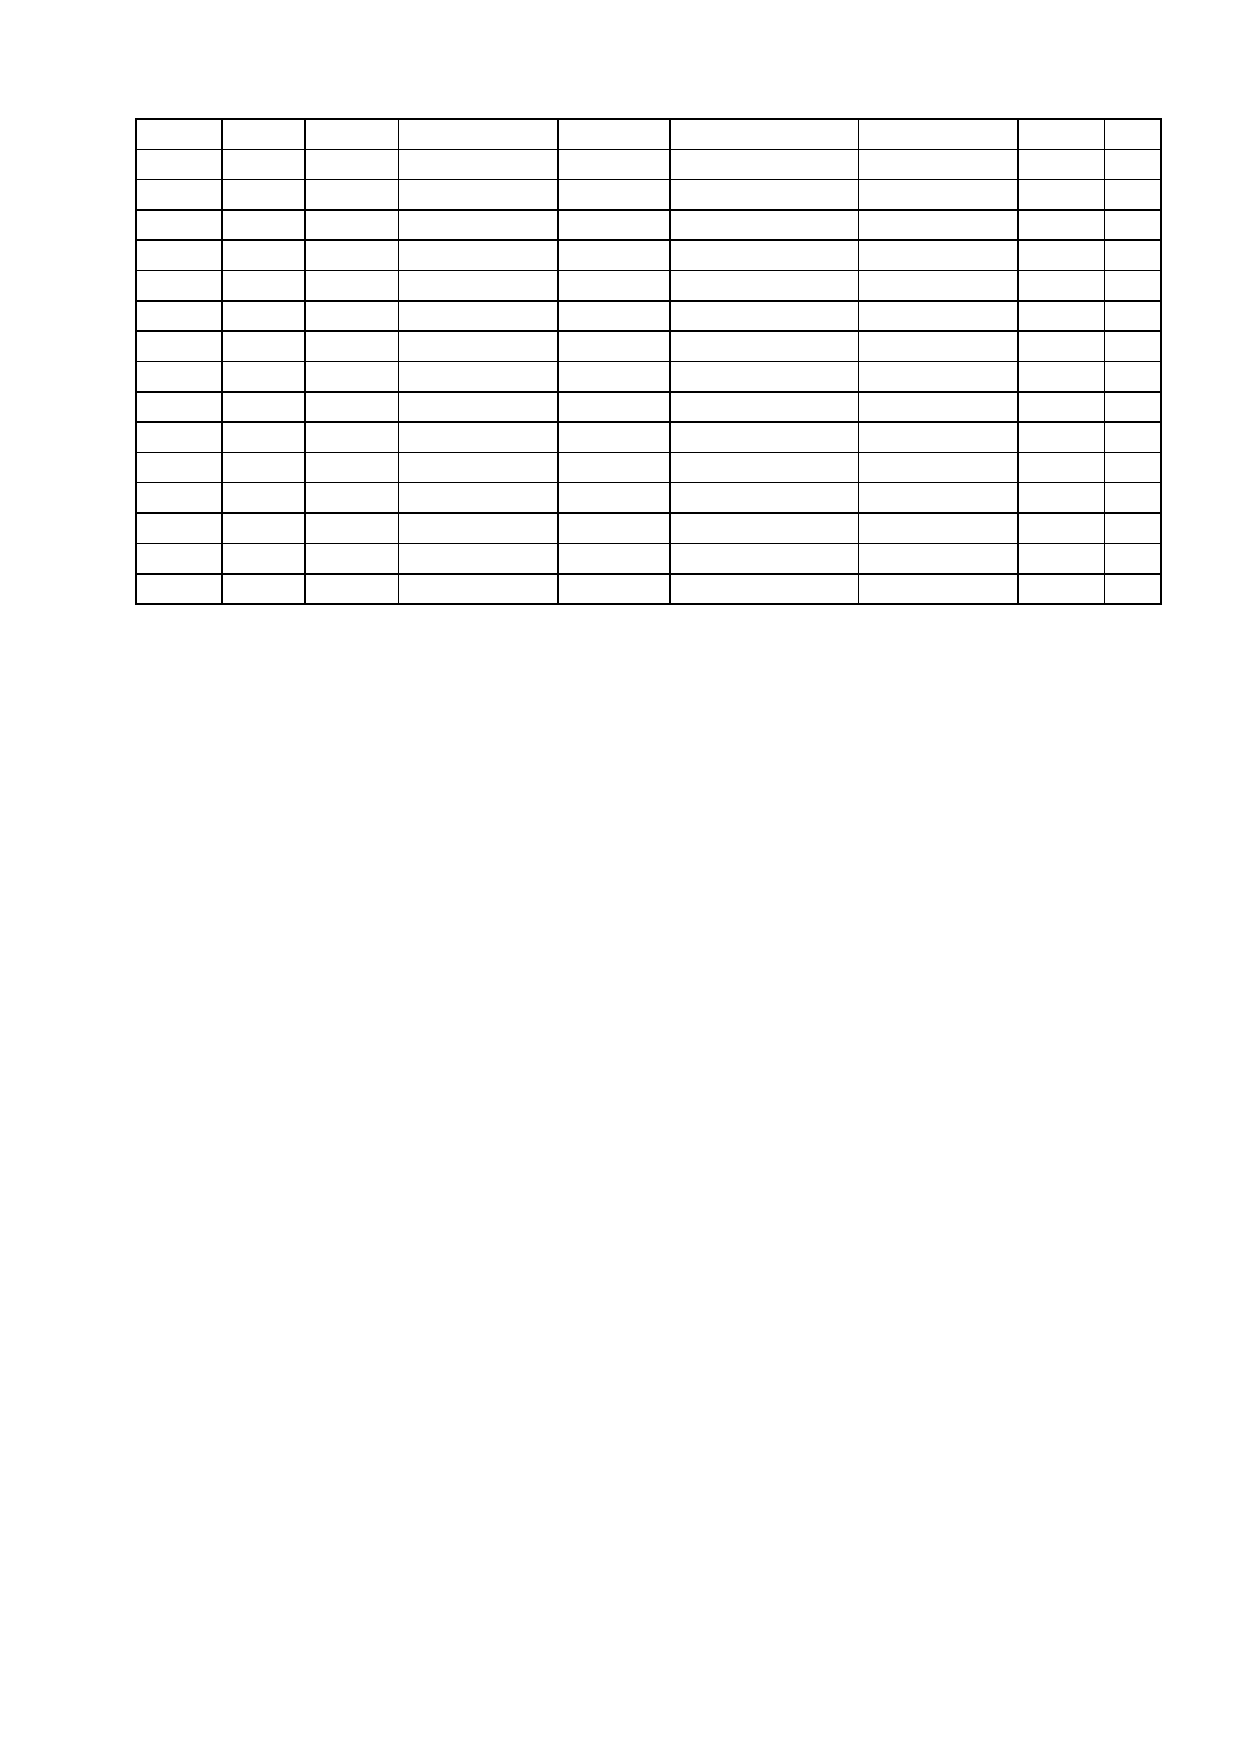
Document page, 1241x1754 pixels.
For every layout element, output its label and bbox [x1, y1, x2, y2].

table_cell [1105, 362, 1160, 391]
table_cell [1105, 423, 1160, 452]
table_cell [306, 302, 398, 330]
table_cell [223, 362, 304, 391]
table_cell [399, 180, 557, 209]
table_cell [859, 332, 1017, 361]
table_cell [1019, 332, 1104, 361]
table_cell [137, 362, 221, 391]
table_cell [399, 120, 557, 148]
table_cell [1019, 241, 1104, 270]
table_cell [559, 514, 669, 542]
table_cell [306, 332, 398, 361]
table_cell [306, 180, 398, 209]
table_cell [1019, 211, 1104, 239]
table_cell [559, 332, 669, 361]
table_cell [1019, 180, 1104, 209]
table_cell [1019, 362, 1104, 391]
table_cell [399, 483, 557, 512]
table_cell [306, 544, 398, 573]
table_cell [399, 302, 557, 330]
table_cell [1019, 150, 1104, 179]
table_cell [137, 423, 221, 452]
table_cell [859, 453, 1017, 482]
table_cell [137, 483, 221, 512]
table_cell [223, 423, 304, 452]
table_cell [859, 423, 1017, 452]
table_cell [223, 271, 304, 300]
table_cell [399, 241, 557, 270]
table_cell [137, 514, 221, 542]
table_cell [559, 362, 669, 391]
table_cell [671, 332, 858, 361]
table_cell [1105, 453, 1160, 482]
table_cell [1019, 271, 1104, 300]
table_cell [859, 180, 1017, 209]
table_cell [559, 483, 669, 512]
table_cell [859, 302, 1017, 330]
table_cell [671, 241, 858, 270]
table_cell [671, 575, 858, 603]
table_cell [1019, 575, 1104, 603]
table_cell [1019, 514, 1104, 542]
table_cell [1105, 211, 1160, 239]
table_cell [223, 544, 304, 573]
table_cell [671, 393, 858, 421]
table_cell [137, 575, 221, 603]
table_cell [859, 362, 1017, 391]
table_cell [1105, 575, 1160, 603]
table_cell [306, 393, 398, 421]
table_cell [559, 120, 669, 148]
table_cell [671, 483, 858, 512]
table_cell [671, 423, 858, 452]
table_cell [1105, 332, 1160, 361]
table_cell [306, 362, 398, 391]
table_cell [306, 120, 398, 148]
table_cell [1019, 393, 1104, 421]
table_cell [223, 180, 304, 209]
table_cell [859, 393, 1017, 421]
table_cell [671, 302, 858, 330]
table_cell [859, 544, 1017, 573]
table_cell [137, 180, 221, 209]
table_cell [859, 575, 1017, 603]
table_cell [559, 544, 669, 573]
table_cell [1019, 120, 1104, 148]
table_cell [306, 575, 398, 603]
table_cell [1105, 483, 1160, 512]
table_cell [1105, 120, 1160, 148]
table_cell [1105, 302, 1160, 330]
table_cell [1105, 514, 1160, 542]
table_cell [306, 150, 398, 179]
table_cell [559, 423, 669, 452]
table_cell [399, 514, 557, 542]
table_cell [559, 180, 669, 209]
table_cell [137, 120, 221, 148]
table_cell [671, 362, 858, 391]
table_cell [859, 514, 1017, 542]
table_cell [399, 575, 557, 603]
table_cell [1019, 483, 1104, 512]
table_cell [306, 423, 398, 452]
table_cell [223, 332, 304, 361]
table_cell [1105, 393, 1160, 421]
table_cell [223, 150, 304, 179]
table_cell [306, 241, 398, 270]
table_cell [223, 393, 304, 421]
table_cell [223, 453, 304, 482]
table_cell [223, 483, 304, 512]
table_cell [399, 211, 557, 239]
table_cell [671, 211, 858, 239]
table_cell [559, 393, 669, 421]
table_cell [559, 241, 669, 270]
table_cell [559, 211, 669, 239]
table_cell [137, 271, 221, 300]
table_cell [223, 514, 304, 542]
table_cell [1105, 180, 1160, 209]
table_cell [859, 483, 1017, 512]
table_cell [306, 483, 398, 512]
table_cell [559, 453, 669, 482]
table_cell [306, 514, 398, 542]
table_cell [1105, 271, 1160, 300]
table_cell [1105, 150, 1160, 179]
table_cell [559, 150, 669, 179]
table_cell [137, 150, 221, 179]
table_cell [859, 271, 1017, 300]
table_cell [306, 211, 398, 239]
table_cell [1105, 241, 1160, 270]
table_cell [1019, 544, 1104, 573]
table_cell [399, 332, 557, 361]
table_cell [137, 211, 221, 239]
table_cell [559, 575, 669, 603]
table_cell [559, 302, 669, 330]
table_cell [306, 271, 398, 300]
table_cell [1019, 423, 1104, 452]
table_cell [137, 332, 221, 361]
table_cell [671, 120, 858, 148]
table_cell [671, 180, 858, 209]
table_cell [1105, 544, 1160, 573]
table_cell [399, 423, 557, 452]
table_cell [671, 453, 858, 482]
table_cell [859, 241, 1017, 270]
table_cell [671, 514, 858, 542]
table_cell [223, 211, 304, 239]
table_cell [306, 453, 398, 482]
table_cell [137, 302, 221, 330]
table_cell [559, 271, 669, 300]
table_cell [859, 120, 1017, 148]
table_cell [137, 393, 221, 421]
table_cell [671, 271, 858, 300]
table_cell [223, 575, 304, 603]
table_cell [399, 362, 557, 391]
table_cell [137, 241, 221, 270]
table_cell [859, 150, 1017, 179]
table_cell [399, 453, 557, 482]
table_cell [399, 150, 557, 179]
table_cell [223, 120, 304, 148]
table_cell [1019, 453, 1104, 482]
table_cell [223, 241, 304, 270]
table_cell [399, 393, 557, 421]
table_cell [671, 150, 858, 179]
table_cell [137, 544, 221, 573]
table_cell [671, 544, 858, 573]
table_cell [399, 544, 557, 573]
table_cell [1019, 302, 1104, 330]
table_cell [223, 302, 304, 330]
table_cell [399, 271, 557, 300]
table_cell [859, 211, 1017, 239]
table_cell [137, 453, 221, 482]
